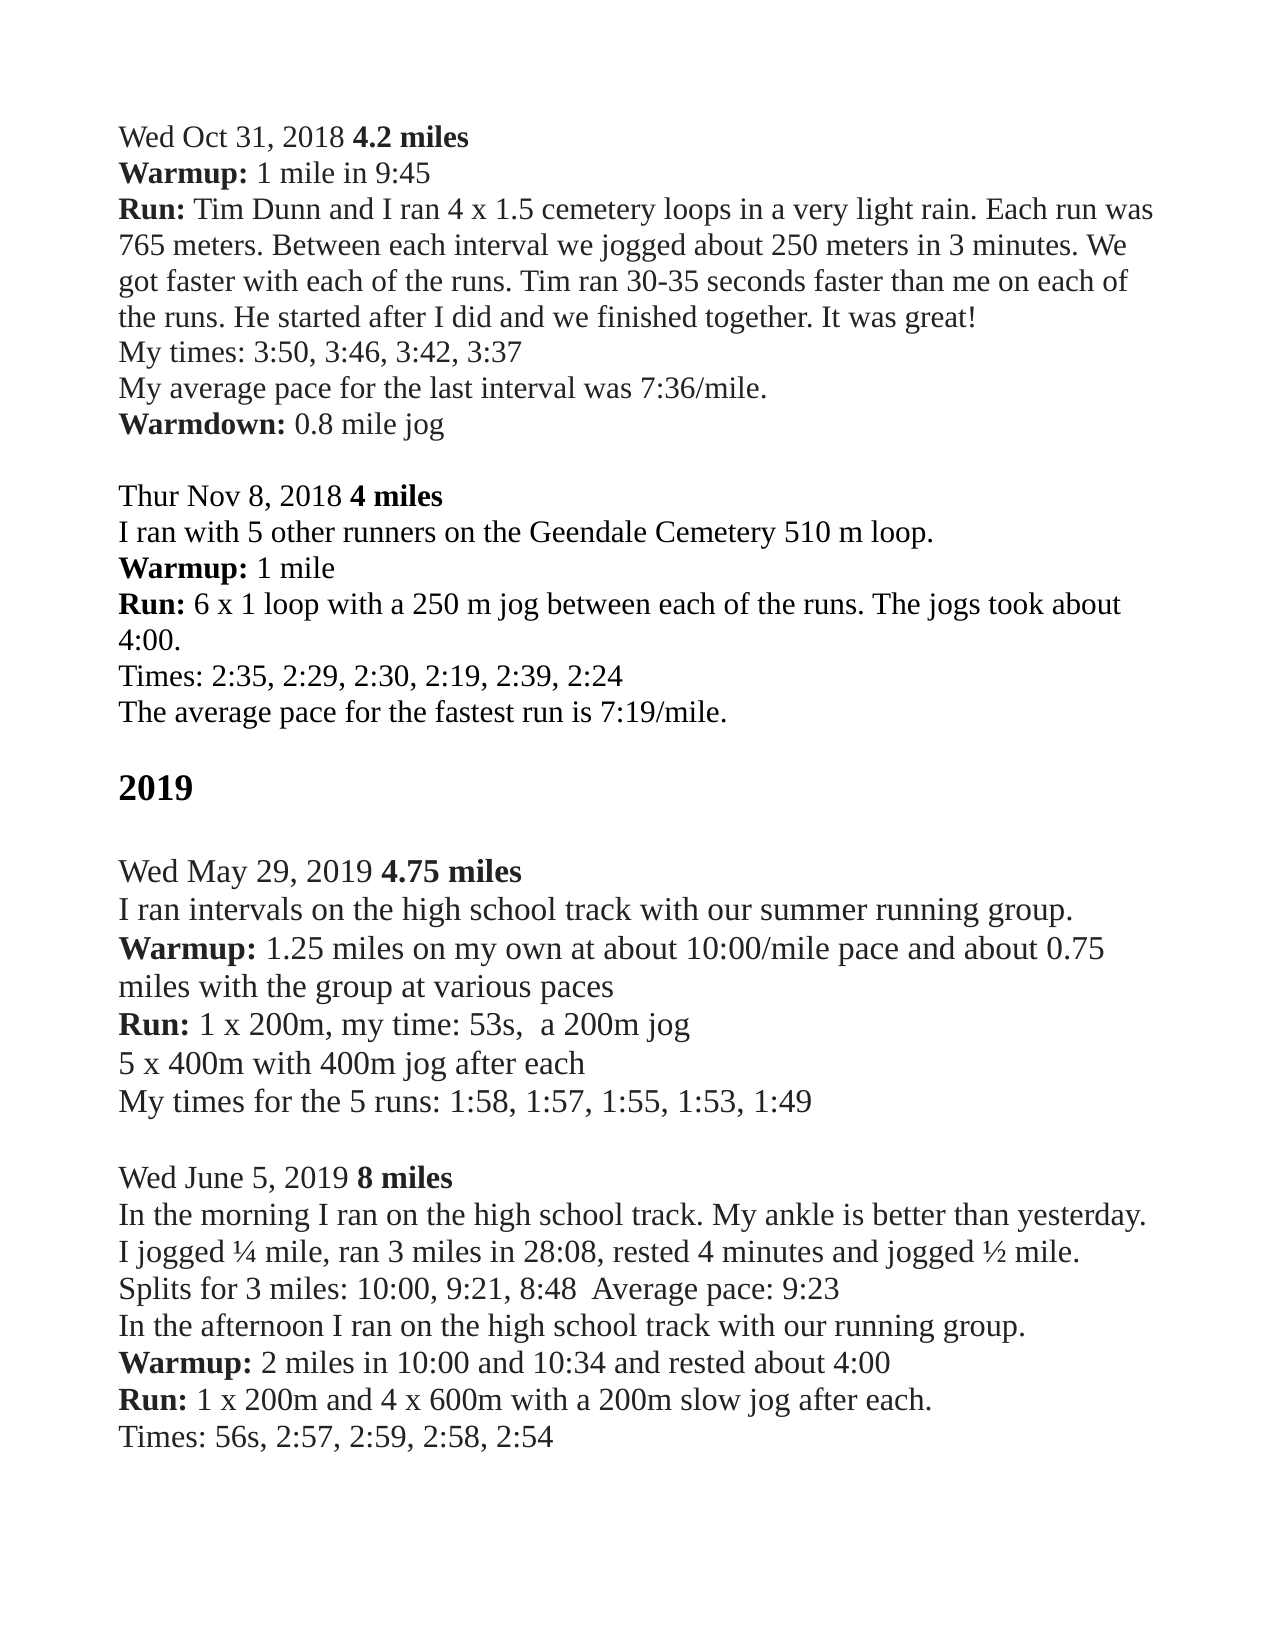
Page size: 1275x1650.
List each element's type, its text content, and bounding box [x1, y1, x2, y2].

text 5 x 400m with 400m jog after each [118, 1043, 1161, 1081]
text I ran intervals on the high school track with our summer running group. [118, 889, 1161, 928]
text Warmup: 1 mile in 9:45 [118, 154, 1157, 190]
text Warmup: 2 miles in 10:00 and 10:34 and rested about 4:00 [118, 1343, 1161, 1380]
text My average pace for the last interval was 7:36/mile. [118, 370, 1157, 406]
text Wed May 29, 2019 4.75 miles [118, 851, 1161, 889]
text 2019 [118, 765, 1161, 808]
text Warmup: 1.25 miles on my own at about 10:00/mile pace and about 0.75 miles with the group at various paces [118, 928, 1161, 1004]
text Thur Nov 8, 2018 4 miles [118, 477, 1157, 513]
text Run: 6 x 1 loop with a 250 m jog between each of the runs. The jogs took about 4:00. [118, 585, 1161, 657]
text Times: 2:35, 2:29, 2:30, 2:19, 2:39, 2:24 [118, 657, 1161, 693]
text The average pace for the fastest run is 7:19/mile. [118, 693, 1161, 729]
text Wed Oct 31, 2018 4.2 miles [118, 118, 1157, 154]
text My times: 3:50, 3:46, 3:42, 3:37 [118, 334, 1157, 370]
text I ran with 5 other runners on the Geendale Cemetery 510 m loop. [118, 513, 1161, 549]
text Warmup: 1 mile [118, 549, 1161, 585]
text Run: 1 x 200m, my time: 53s, a 200m jog [118, 1004, 1161, 1043]
text Times: 56s, 2:57, 2:59, 2:58, 2:54 [118, 1417, 1161, 1454]
text In the morning I ran on the high school track. My ankle is better than yesterday. [118, 1195, 1161, 1232]
text I jogged ¼ mile, ran 3 miles in 28:08, rested 4 minutes and jogged ½ mile. [118, 1232, 1161, 1269]
text Warmdown: 0.8 mile jog [118, 406, 1157, 442]
text In the afternoon I ran on the high school track with our running group. [118, 1306, 1161, 1343]
text Splits for 3 miles: 10:00, 9:21, 8:48 Average pace: 9:23 [118, 1269, 1161, 1306]
text Wed June 5, 2019 8 miles [118, 1158, 1161, 1195]
text Run: Tim Dunn and I ran 4 x 1.5 cemetery loops in a very light rain. Each run was 765 meters. Between each interval we jogged about 250 meters in 3 minutes. We got faster with each of the runs. Tim ran 30-35 seconds faster than me on each of the runs. He started after I did and we finished together. It was great! [118, 190, 1157, 334]
text My times for the 5 runs: 1:58, 1:57, 1:55, 1:53, 1:49 [118, 1081, 1161, 1119]
text Run: 1 x 200m and 4 x 600m with a 200m slow jog after each. [118, 1380, 1161, 1417]
